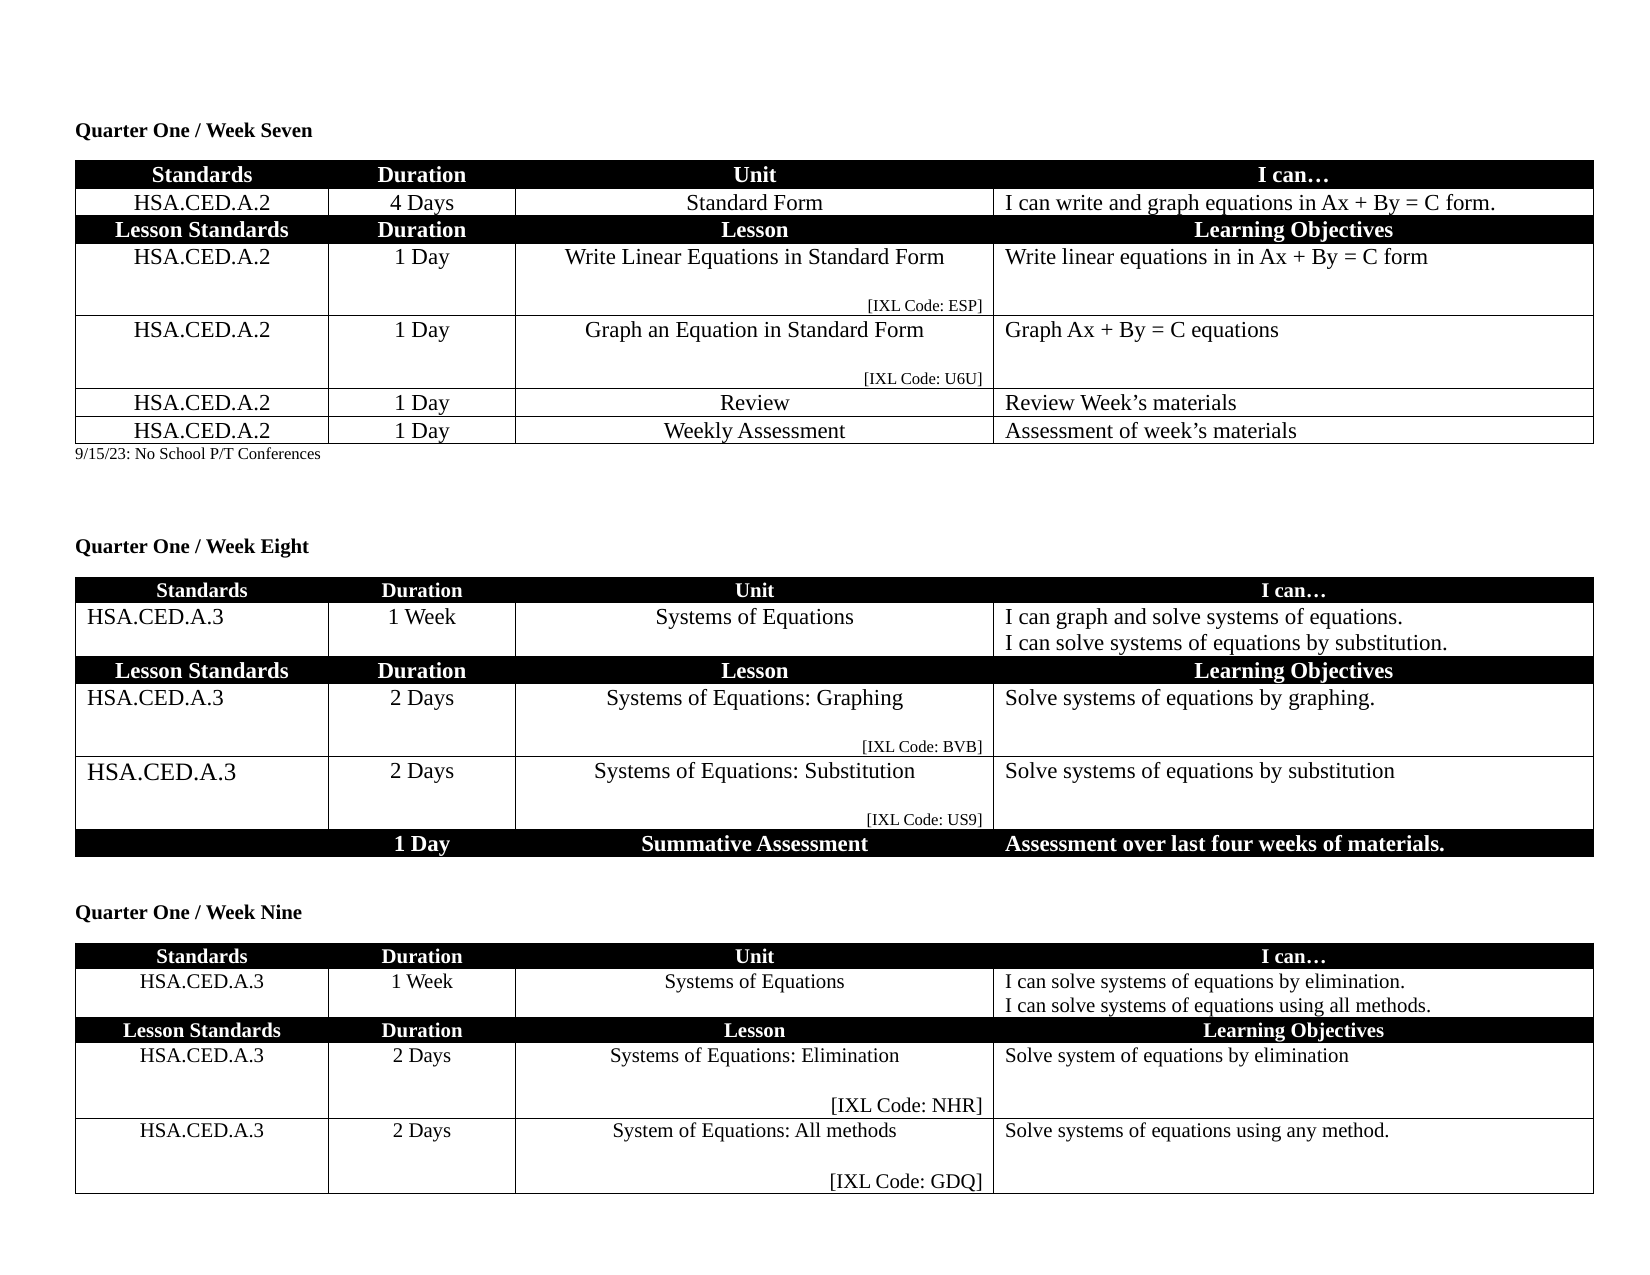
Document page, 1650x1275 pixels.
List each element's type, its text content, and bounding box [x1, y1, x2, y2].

table_cell I can solve systems of equations by elimination. I can solve systems of equations using all methods. [994, 969, 1593, 1017]
table_cell Lesson Standards [76, 1018, 328, 1042]
table_cell Review [516, 389, 993, 416]
table_cell Learning Objectives [994, 1018, 1593, 1042]
table_cell Lesson Standards [76, 216, 328, 242]
text Quarter One / Week Seven [75, 118, 1575, 142]
table_cell Standard Form [516, 189, 993, 215]
table_header I can… [994, 944, 1593, 968]
table_cell 1 Day [329, 244, 515, 315]
table_cell 2 Days [329, 1119, 515, 1193]
table_cell I can write and graph equations in Ax + By = C form. [994, 189, 1593, 215]
table_header I can… [994, 578, 1593, 602]
table_header I can… [994, 161, 1593, 188]
table_cell HSA.CED.A.3 [76, 757, 328, 829]
table_cell 1 Week [329, 969, 515, 1017]
table_cell HSA.CED.A.3 [76, 684, 328, 756]
table_cell [76, 830, 328, 856]
table_cell 1 Day [329, 389, 515, 416]
table_header Duration [329, 161, 515, 188]
table_cell HSA.CED.A.2 [76, 189, 328, 215]
table_cell HSA.CED.A.2 [76, 316, 328, 388]
table_cell Lesson [516, 216, 993, 242]
table_cell Duration [329, 657, 515, 683]
text 9/15/23: No School P/T Conferences [75, 444, 1575, 463]
table_cell Solve systems of equations using any method. [994, 1119, 1593, 1193]
table_cell Graph an Equation in Standard Form [IXL Code: U6U] [516, 316, 993, 388]
table_cell 1 Week [329, 603, 515, 656]
table_cell Lesson [516, 1018, 993, 1042]
table_cell Systems of Equations [516, 969, 993, 1017]
table_cell HSA.CED.A.2 [76, 244, 328, 315]
table_cell Lesson [516, 657, 993, 683]
table_cell Systems of Equations: Elimination [IXL Code: NHR] [516, 1043, 993, 1117]
table_cell Learning Objectives [994, 216, 1593, 242]
table_cell Lesson Standards [76, 657, 328, 683]
table_cell Solve systems of equations by graphing. [994, 684, 1593, 756]
table_header Unit [516, 161, 993, 188]
table_cell 2 Days [329, 757, 515, 829]
table_cell Solve system of equations by elimination [994, 1043, 1593, 1117]
table_header Standards [76, 578, 328, 602]
table_cell 1 Day [329, 830, 515, 856]
table_cell Graph Ax + By = C equations [994, 316, 1593, 388]
table_cell Assessment over last four weeks of materials. [994, 830, 1593, 856]
table_cell Write linear equations in in Ax + By = C form [994, 244, 1593, 315]
text Quarter One / Week Eight [75, 534, 1575, 558]
table_cell Assessment of week’s materials [994, 417, 1593, 443]
table_cell Solve systems of equations by substitution [994, 757, 1593, 829]
table_cell Weekly Assessment [516, 417, 993, 443]
table_cell Summative Assessment [516, 830, 993, 856]
table_header Standards [76, 161, 328, 188]
text Quarter One / Week Nine [75, 900, 1575, 924]
table_header Unit [516, 944, 993, 968]
table_cell Systems of Equations [516, 603, 993, 656]
table_cell System of Equations: All methods [IXL Code: GDQ] [516, 1119, 993, 1193]
table_cell HSA.CED.A.2 [76, 389, 328, 416]
table_header Duration [329, 578, 515, 602]
table_cell I can graph and solve systems of equations. I can solve systems of equations by substitution. [994, 603, 1593, 656]
table_cell 1 Day [329, 417, 515, 443]
table_cell Learning Objectives [994, 657, 1593, 683]
table_cell HSA.CED.A.3 [76, 969, 328, 1017]
table_cell Duration [329, 216, 515, 242]
table_cell 2 Days [329, 1043, 515, 1117]
table_cell Systems of Equations: Graphing [IXL Code: BVB] [516, 684, 993, 756]
table_cell HSA.CED.A.3 [76, 603, 328, 656]
table_cell HSA.CED.A.2 [76, 417, 328, 443]
table_header Unit [516, 578, 993, 602]
table_header Duration [329, 944, 515, 968]
table_cell 1 Day [329, 316, 515, 388]
table_cell Review Week’s materials [994, 389, 1593, 416]
table_cell HSA.CED.A.3 [76, 1043, 328, 1117]
table_cell 2 Days [329, 684, 515, 756]
table_cell 4 Days [329, 189, 515, 215]
table_cell Duration [329, 1018, 515, 1042]
table_cell Write Linear Equations in Standard Form [IXL Code: ESP] [516, 244, 993, 315]
table_cell HSA.CED.A.3 [76, 1119, 328, 1193]
table_cell Systems of Equations: Substitution [IXL Code: US9] [516, 757, 993, 829]
table_header Standards [76, 944, 328, 968]
